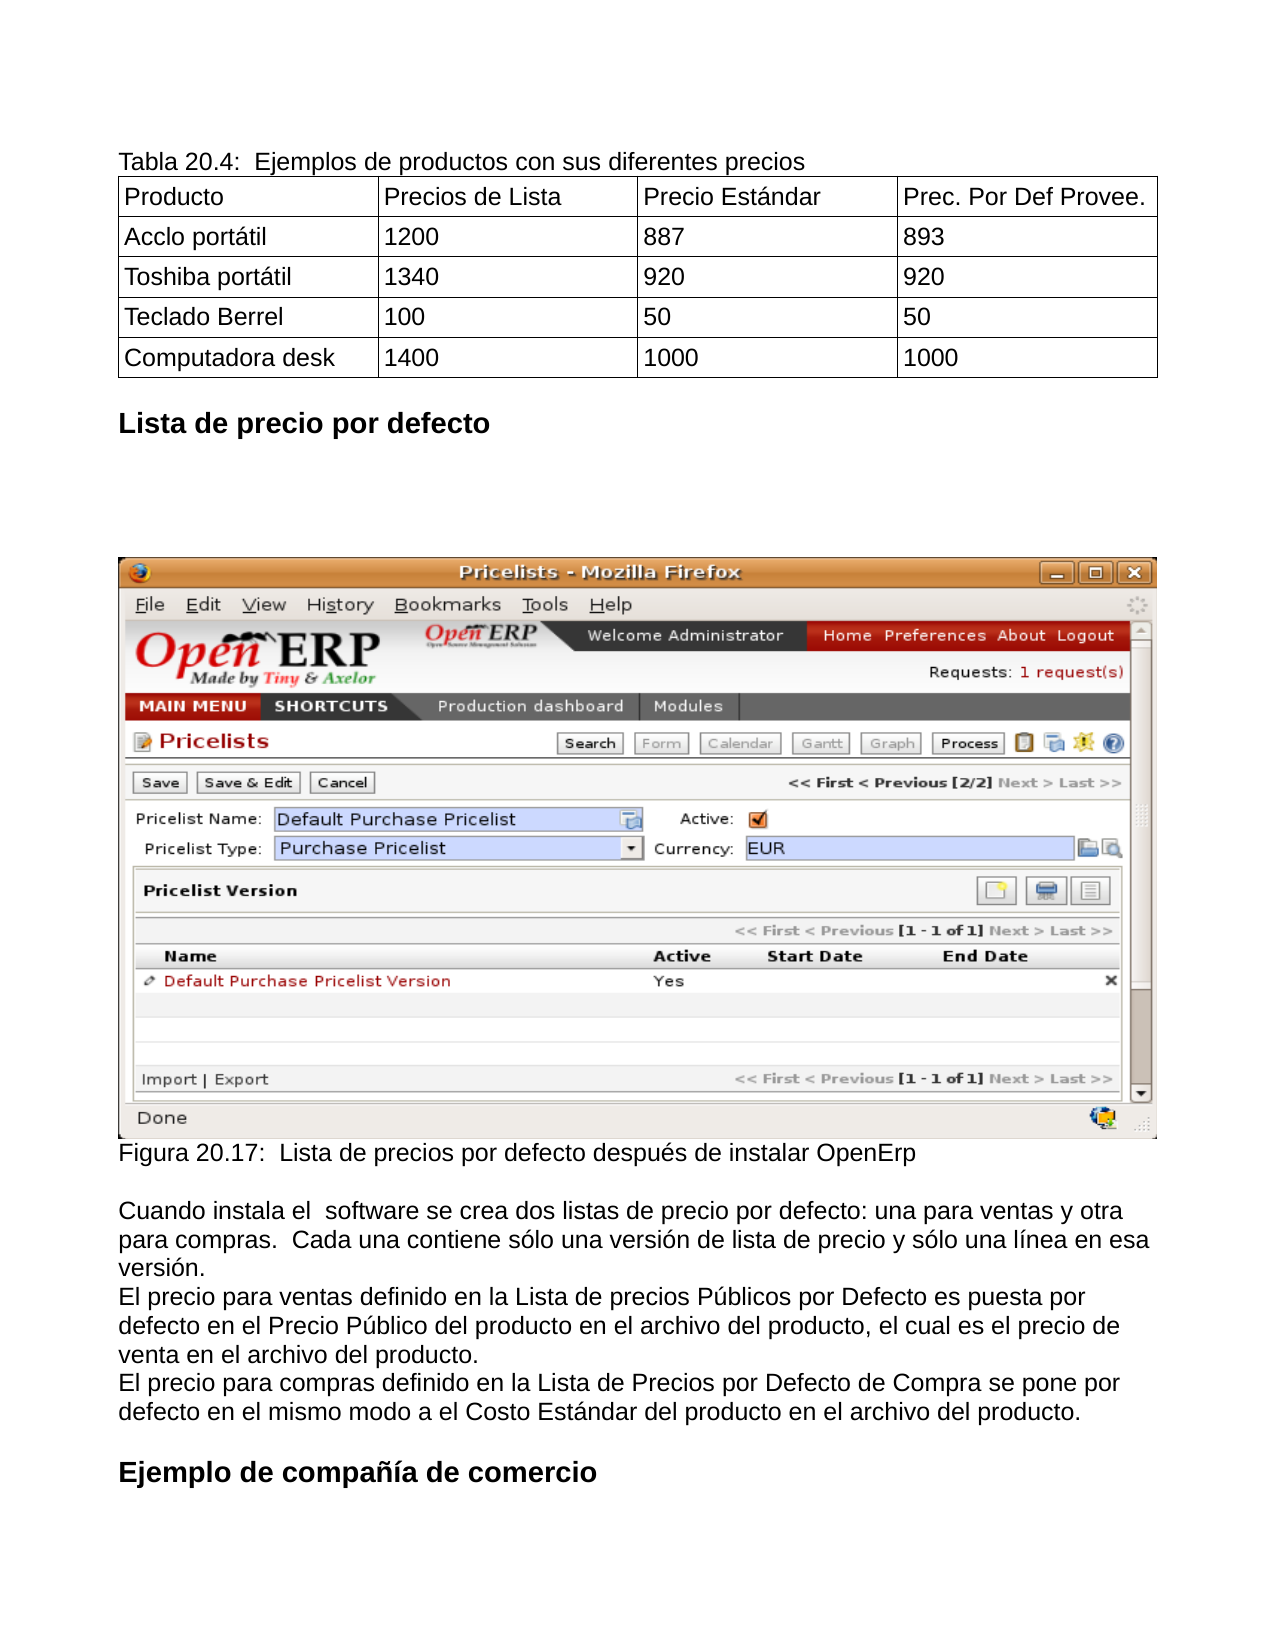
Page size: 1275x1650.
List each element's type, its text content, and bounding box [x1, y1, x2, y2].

table_cell 1400 [379, 338, 637, 377]
text Figura 20.17: Lista de precios por defecto después de instalar OpenErp [118, 1139, 1157, 1167]
text El precio para ventas definido en la Lista de precios Públicos por Defecto es puesta por defecto en el Precio Público del producto en el archivo del producto, el cual es el precio de venta en el archivo del producto. [118, 1282, 1157, 1368]
table_header Prec. Por Def Provee. [898, 177, 1157, 216]
text Lista de precio por defecto [118, 406, 1157, 439]
text Cuando instala el software se crea dos listas de precio por defecto: una para ventas y otra para compras. Cada una contiene sólo una versión de lista de precio y sólo una línea en esa versión. [118, 1196, 1157, 1282]
table_cell 1340 [379, 257, 637, 297]
table_cell 1200 [379, 217, 637, 256]
table_cell Computadora desk [119, 338, 378, 377]
table_cell 920 [638, 257, 897, 297]
table_cell 893 [898, 217, 1157, 256]
table_cell Acclo portátil [119, 217, 378, 256]
table_cell 100 [379, 298, 637, 337]
table_header Producto [119, 177, 378, 216]
table_cell 920 [898, 257, 1157, 297]
table_cell 50 [898, 298, 1157, 337]
table_cell 1000 [638, 338, 897, 377]
table_cell 1000 [898, 338, 1157, 377]
table_cell Toshiba portátil [119, 257, 378, 297]
table_cell 887 [638, 217, 897, 256]
table_cell Teclado Berrel [119, 298, 378, 337]
table_header Precios de Lista [379, 177, 637, 216]
table_cell 50 [638, 298, 897, 337]
text Tabla 20.4: Ejemplos de productos con sus diferentes precios [118, 147, 1157, 176]
table_header Precio Estándar [638, 177, 897, 216]
text Ejemplo de compañía de comercio [118, 1455, 1157, 1488]
text El precio para compras definido en la Lista de Precios por Defecto de Compra se pone por defecto en el mismo modo a el Costo Estándar del producto en el archivo del producto. [118, 1368, 1157, 1426]
